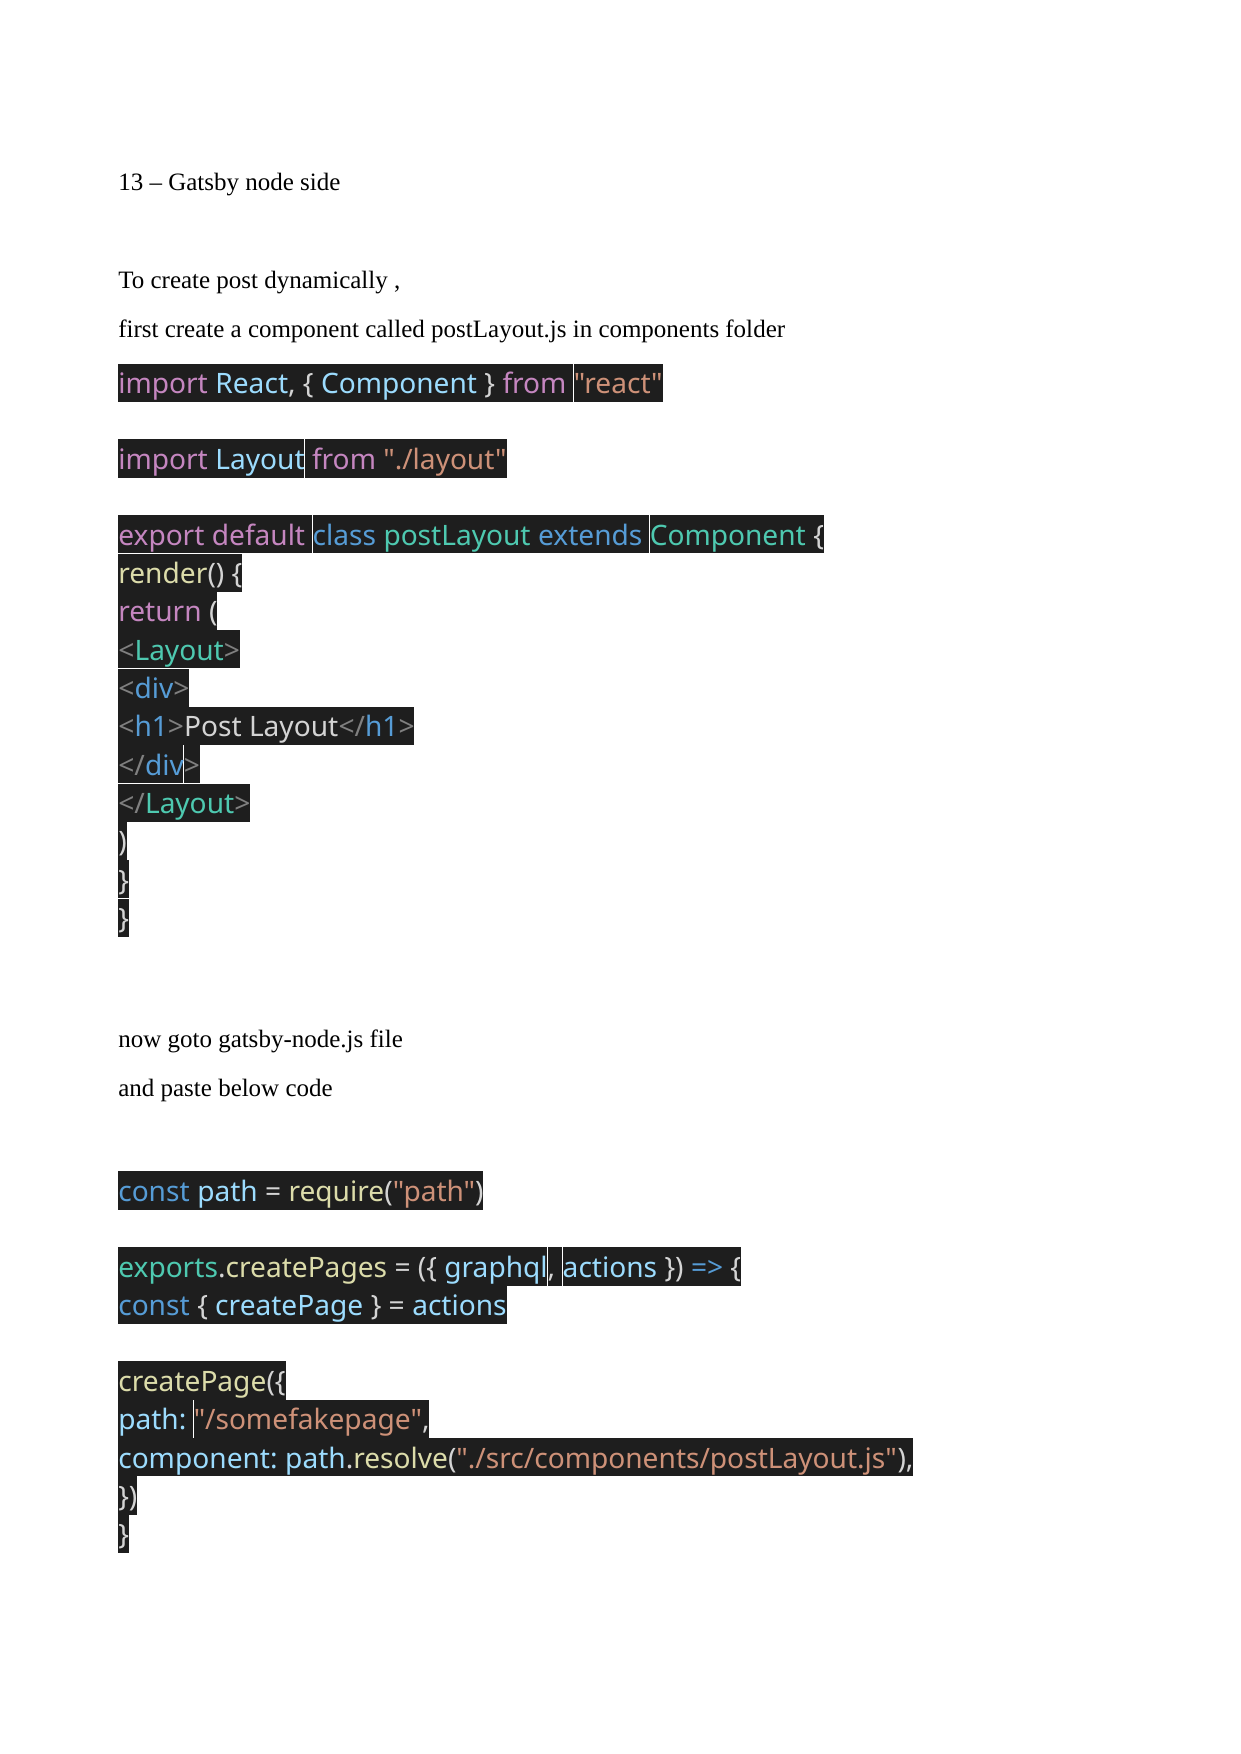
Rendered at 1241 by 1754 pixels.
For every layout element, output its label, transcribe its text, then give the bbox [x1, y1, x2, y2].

text render() { [118, 553, 1122, 592]
text </Layout> [118, 783, 1122, 822]
text export default class postLayout extends Component { [118, 515, 1122, 553]
text </div> [118, 745, 1122, 783]
text path: "/somefakepage", [118, 1400, 1122, 1438]
text return ( [118, 592, 1122, 630]
text To create post dynamically , [118, 265, 1122, 294]
text } [118, 860, 1122, 898]
text first create a component called postLayout.js in components folder [118, 314, 1122, 343]
text exports.createPages = ({ graphql, actions }) => { [118, 1247, 1122, 1286]
text import React, { Component } from "react" [118, 363, 1122, 402]
text const { createPage } = actions [118, 1286, 1122, 1324]
text createPage({ [118, 1361, 1122, 1400]
text ) [118, 822, 1122, 860]
text <div> [118, 668, 1122, 707]
text 13 – Gatsby node side [118, 167, 1122, 196]
text component: path.resolve("./src/components/postLayout.js"), [118, 1438, 1122, 1476]
text }) [118, 1476, 1122, 1515]
text } [118, 898, 1122, 937]
text import Layout from "./layout" [118, 439, 1122, 478]
text const path = require("path") [118, 1171, 1122, 1210]
text <Layout> [118, 630, 1122, 668]
text } [118, 1515, 1122, 1553]
text <h1>Post Layout</h1> [118, 707, 1122, 745]
text now goto gatsby-node.js file [118, 1024, 1122, 1053]
text and paste below code [118, 1073, 1122, 1102]
